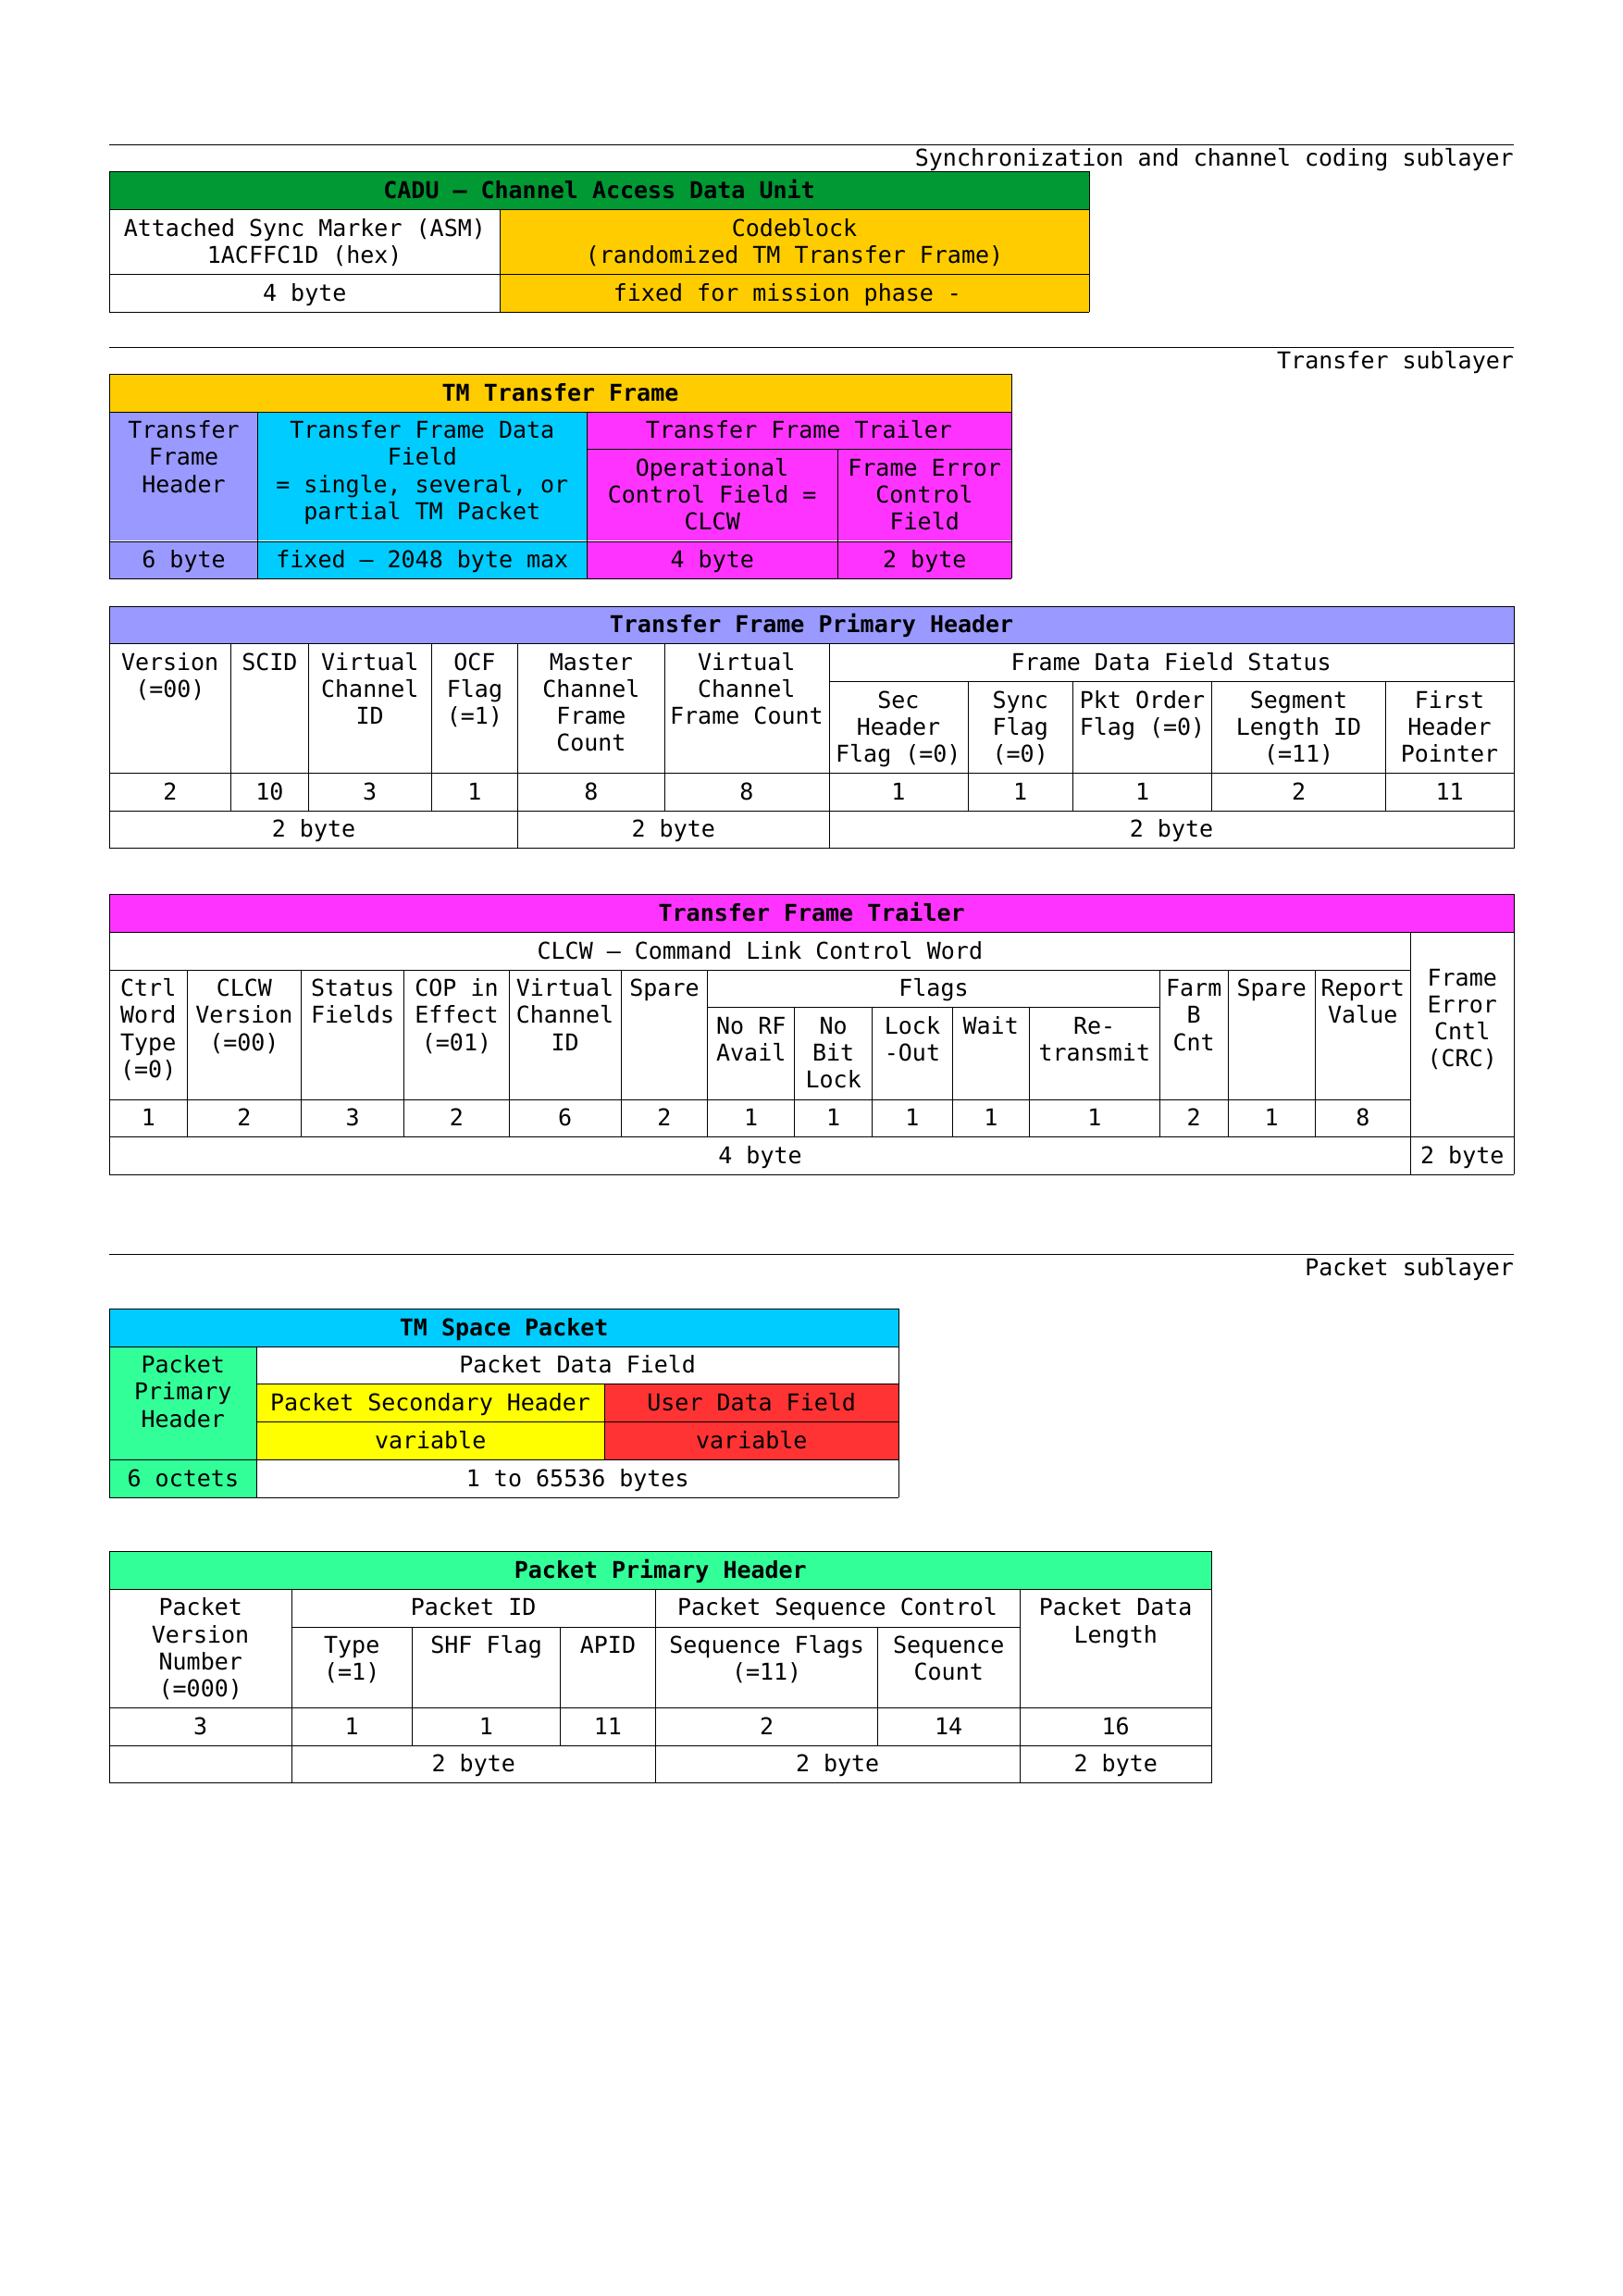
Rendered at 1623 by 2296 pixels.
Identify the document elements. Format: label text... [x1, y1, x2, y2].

table_cell 3 [302, 1100, 403, 1136]
table_cell 8 [665, 774, 829, 811]
table_cell 2 byte [292, 1746, 655, 1782]
table_cell 11 [561, 1708, 655, 1745]
table_cell Transfer Frame Header [110, 413, 257, 540]
table_cell 1 [953, 1100, 1029, 1136]
table_cell No RF Avail [708, 1008, 794, 1098]
table_cell Spare [1229, 971, 1315, 1098]
text Transfer sublayer [109, 348, 1514, 374]
table_cell 3 [110, 1708, 291, 1745]
table_cell 1 [1229, 1100, 1315, 1136]
table_cell Packet Sequence Control [656, 1590, 1020, 1626]
table_cell Ctrl Word Type (=0) [110, 971, 187, 1098]
table_cell Version (=00) [110, 644, 230, 773]
table_cell 2 byte [1021, 1746, 1211, 1782]
table_header Packet Primary Header [110, 1552, 1211, 1589]
table_cell 2 byte [1411, 1137, 1514, 1174]
table_cell SHF Flag [413, 1628, 560, 1707]
table_cell Frame Data Field Status [830, 644, 1514, 681]
table_cell 11 [1386, 774, 1514, 811]
table_cell variable [257, 1422, 604, 1459]
table_cell SCID [231, 644, 308, 773]
table_cell Farm B Cnt [1160, 971, 1228, 1098]
table_cell Operational Control Field = CLCW [588, 450, 837, 540]
table_cell 1 [795, 1100, 872, 1136]
table_cell Master Channel Frame Count [518, 644, 664, 773]
table_header Transfer Frame Trailer [110, 895, 1514, 932]
table_cell 2 byte [656, 1746, 1020, 1782]
table_cell 16 [1021, 1708, 1211, 1745]
table_cell 4 byte [110, 275, 500, 312]
table_cell variable [605, 1422, 898, 1459]
table_cell 2 [110, 774, 230, 811]
table_cell 1 [708, 1100, 794, 1136]
table_cell 8 [1316, 1100, 1410, 1136]
table_cell Wait [953, 1008, 1029, 1098]
table_cell Transfer Frame Trailer [588, 413, 1011, 449]
table_cell Type (=1) [292, 1628, 412, 1707]
table_cell Packet Secondary Header [257, 1384, 604, 1421]
table_cell Flags [708, 971, 1159, 1007]
table_cell 6 octets [110, 1460, 256, 1497]
table_cell Sync Flag (=0) [969, 682, 1072, 773]
table_header Transfer Frame Primary Header [110, 607, 1514, 643]
table_cell 1 [413, 1708, 560, 1745]
table_cell 2 [404, 1100, 509, 1136]
table_cell CLCW Version (=00) [188, 971, 301, 1098]
table_cell [110, 1746, 291, 1782]
text Packet sublayer [109, 1255, 1514, 1282]
table_cell 1 [432, 774, 517, 811]
table_cell Sec Header Flag (=0) [830, 682, 968, 773]
table_cell Pkt Order Flag (=0) [1073, 682, 1211, 773]
table_cell Sequence Flags (=11) [656, 1628, 877, 1707]
table_cell Packet Data Field [257, 1347, 898, 1384]
table_cell 4 byte [588, 542, 837, 578]
table_header CADU – Channel Access Data Unit [110, 172, 1089, 209]
table_cell 2 byte [110, 812, 517, 848]
table_cell Status Fields [302, 971, 403, 1098]
table_cell Frame Error Control Field [838, 450, 1011, 540]
table_cell 1 [830, 774, 968, 811]
table_cell 2 byte [518, 812, 829, 848]
table_cell COP in Effect (=01) [404, 971, 509, 1098]
table_cell 14 [878, 1708, 1020, 1745]
table_cell Transfer Frame Data Field = single, several, or partial TM Packet [258, 413, 587, 540]
table_cell 3 [309, 774, 431, 811]
text Synchronization and channel coding sublayer [109, 145, 1514, 171]
table_header TM Transfer Frame [110, 375, 1011, 412]
table_cell Virtual Channel ID [510, 971, 621, 1098]
table_cell First Header Pointer [1386, 682, 1514, 773]
table_cell CLCW – Command Link Control Word [110, 933, 1410, 970]
table_cell 1 [1030, 1100, 1159, 1136]
table_cell APID [561, 1628, 655, 1707]
table_cell User Data Field [605, 1384, 898, 1421]
table_cell 2 [622, 1100, 707, 1136]
table_cell 1 [969, 774, 1072, 811]
table_cell 2 [1160, 1100, 1228, 1136]
table_cell Codeblock (randomized TM Transfer Frame) [501, 210, 1089, 274]
table_cell Attached Sync Marker (ASM) 1ACFFC1D (hex) [110, 210, 500, 274]
table_cell 8 [518, 774, 664, 811]
table_cell 10 [231, 774, 308, 811]
table_cell 4 byte [110, 1137, 1410, 1174]
table_cell Packet Version Number (=000) [110, 1590, 291, 1707]
table_cell 6 [510, 1100, 621, 1136]
table_cell 2 byte [838, 542, 1011, 578]
table_cell Segment Length ID (=11) [1212, 682, 1385, 773]
table_cell 1 to 65536 bytes [257, 1460, 898, 1497]
table_cell 2 byte [830, 812, 1514, 848]
table_cell Sequence Count [878, 1628, 1020, 1707]
table_cell 2 [188, 1100, 301, 1136]
table_cell No Bit Lock [795, 1008, 872, 1098]
table_header TM Space Packet [110, 1309, 898, 1347]
table_cell 1 [292, 1708, 412, 1745]
table_cell fixed – 2048 byte max [258, 542, 587, 578]
table_cell fixed for mission phase - [501, 275, 1089, 312]
table_cell 2 [1212, 774, 1385, 811]
table_cell Lock-Out [873, 1008, 952, 1098]
table_cell 2 [656, 1708, 877, 1745]
table_cell Packet ID [292, 1590, 655, 1626]
table_cell Virtual Channel ID [309, 644, 431, 773]
table_cell Virtual Channel Frame Count [665, 644, 829, 773]
table_cell Packet Data Length [1021, 1590, 1211, 1707]
table_cell Packet Primary Header [110, 1347, 256, 1459]
table_cell Spare [622, 971, 707, 1098]
table_cell 1 [1073, 774, 1211, 811]
table_cell 1 [873, 1100, 952, 1136]
table_cell Frame Error Cntl (CRC) [1411, 933, 1514, 1136]
table_cell Re-transmit [1030, 1008, 1159, 1098]
table_cell 6 byte [110, 542, 257, 578]
table_cell Report Value [1316, 971, 1410, 1098]
table_cell OCF Flag (=1) [432, 644, 517, 773]
table_cell 1 [110, 1100, 187, 1136]
